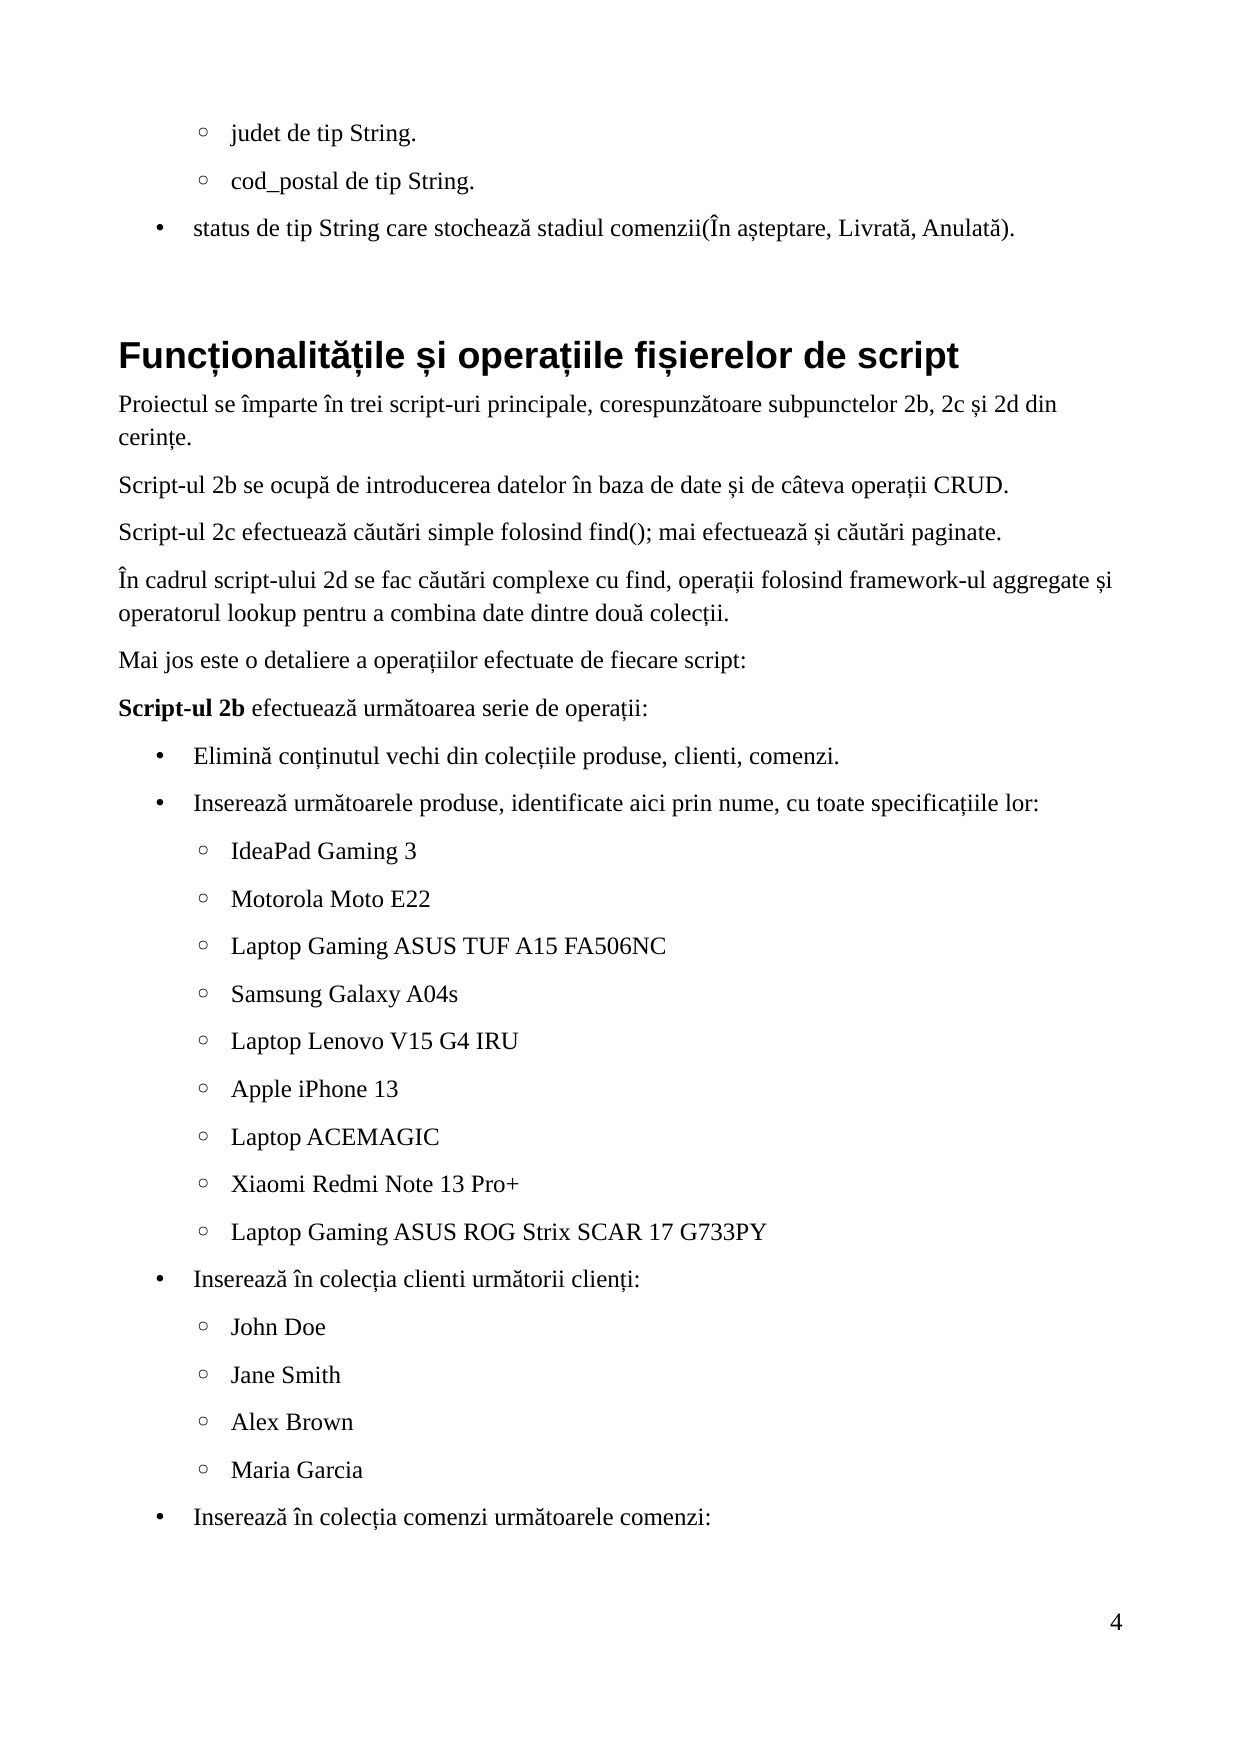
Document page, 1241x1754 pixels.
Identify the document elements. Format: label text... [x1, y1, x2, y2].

text Mai jos este o detaliere a operațiilor efectuate de fiecare script: [118, 646, 1122, 674]
list cod_postal de tip String. [193, 166, 1122, 194]
text Proiectul se împarte în trei script-uri principale, corespunzătoare subpunctelor 2b, 2c și 2d din cerințe. [118, 389, 1122, 451]
list Inserează în colecția clienti următorii clienți: [156, 1264, 1122, 1293]
list Laptop Lenovo V15 G4 IRU [193, 1026, 1122, 1055]
list Maria Garcia [193, 1455, 1122, 1484]
subtitle Funcționalitățile și operațiile fișierelor de script [118, 333, 1122, 377]
text Script-ul 2b se ocupă de introducerea datelor în baza de date și de câteva operații CRUD. [118, 470, 1122, 498]
list John Doe [193, 1312, 1122, 1341]
list judet de tip String. [193, 118, 1122, 147]
list Laptop Gaming ASUS TUF A15 FA506NC [193, 931, 1122, 960]
text Script-ul 2c efectuează căutări simple folosind find(); mai efectuează și căutări paginate. [118, 517, 1122, 546]
list Samsung Galaxy A04s [193, 979, 1122, 1008]
list Motorola Moto E22 [193, 884, 1122, 912]
list status de tip String care stochează stadiul comenzii(În așteptare, Livrată, Anulată). [156, 213, 1122, 242]
text Script-ul 2b efectuează următoarea serie de operații: [118, 693, 1122, 722]
list Xiaomi Redmi Note 13 Pro+ [193, 1169, 1122, 1198]
list Laptop ACEMAGIC [193, 1122, 1122, 1150]
list Inserează în colecția comenzi următoarele comenzi: [156, 1502, 1122, 1531]
text În cadrul script-ului 2d se fac căutări complexe cu find, operații folosind framework-ul aggregate și operatorul lookup pentru a combina date dintre două colecții. [118, 565, 1122, 627]
list IdeaPad Gaming 3 [193, 836, 1122, 865]
list Jane Smith [193, 1360, 1122, 1388]
list Inserează următoarele produse, identificate aici prin nume, cu toate specificațiile lor: [156, 788, 1122, 817]
list Apple iPhone 13 [193, 1074, 1122, 1103]
list Elimină conținutul vechi din colecțiile produse, clienti, comenzi. [156, 741, 1122, 769]
list Laptop Gaming ASUS ROG Strix SCAR 17 G733PY [193, 1217, 1122, 1246]
list Alex Brown [193, 1407, 1122, 1436]
